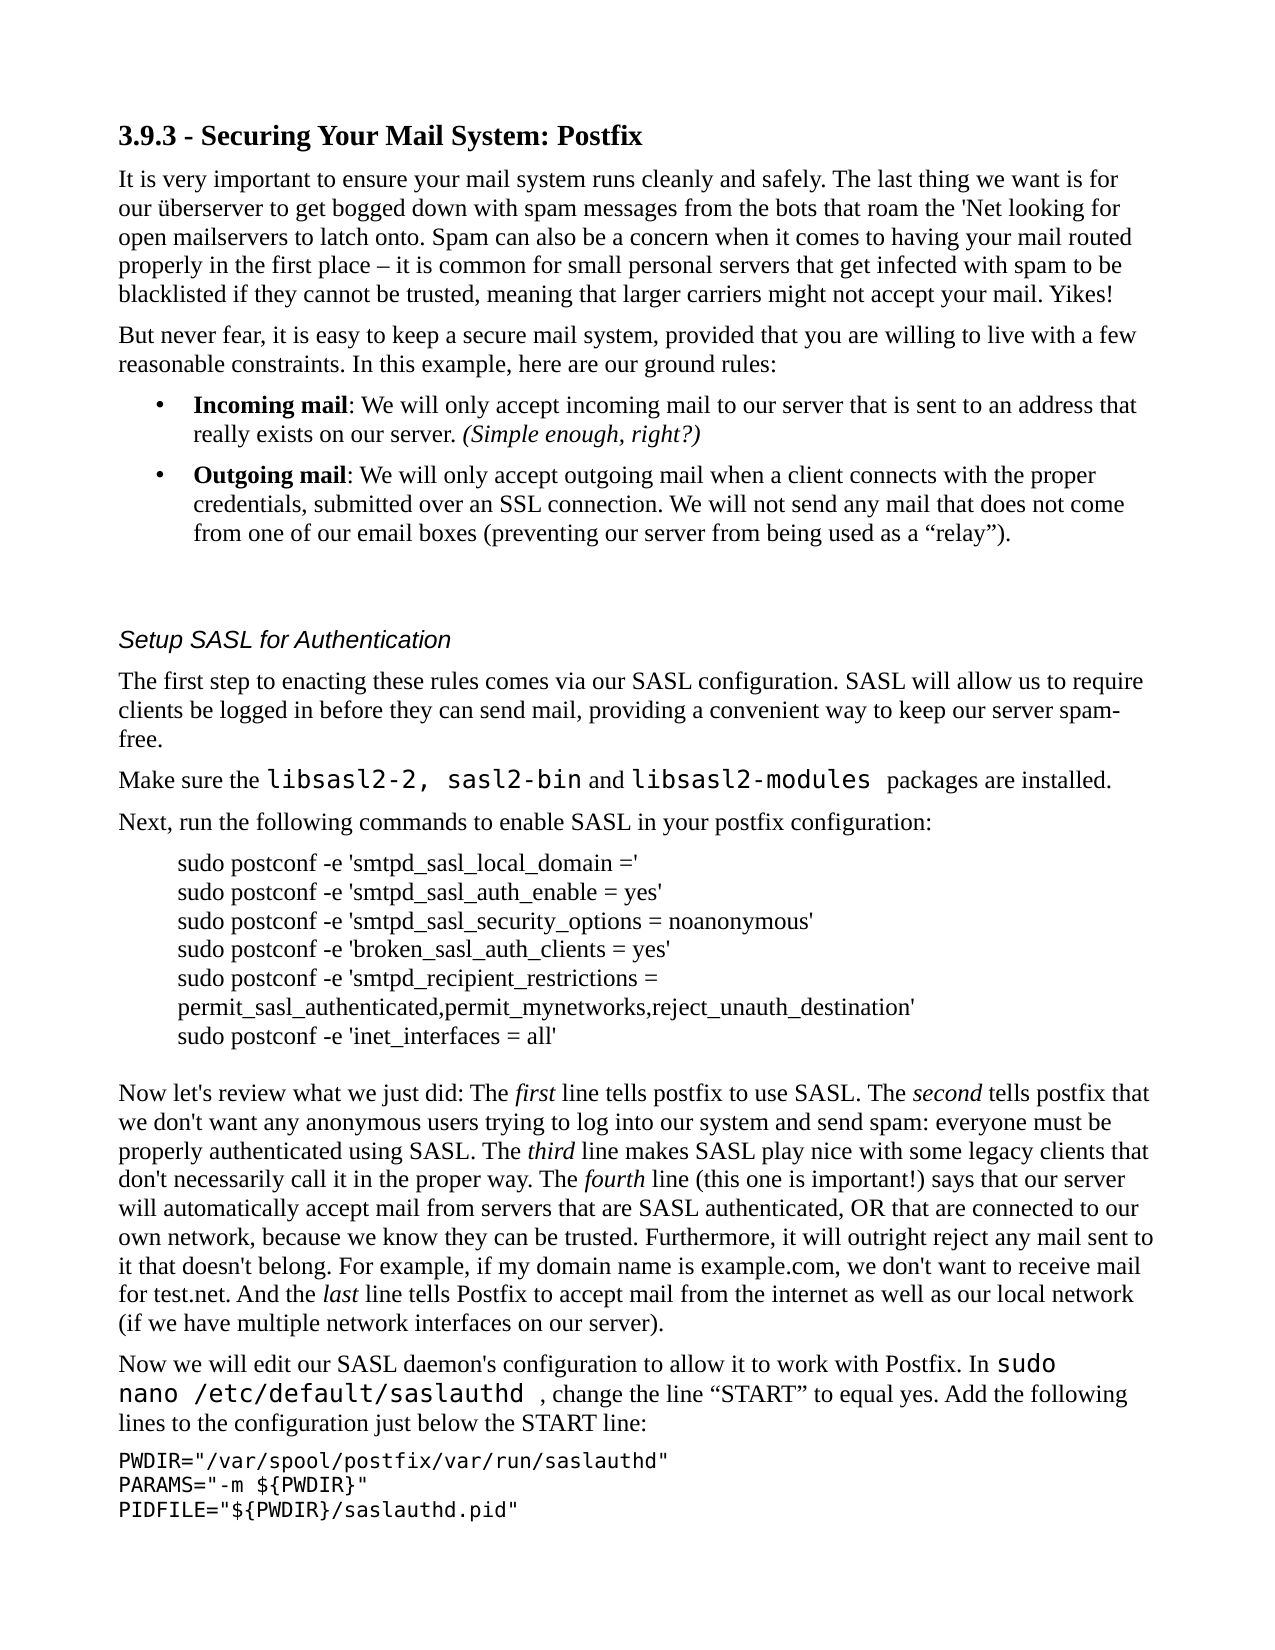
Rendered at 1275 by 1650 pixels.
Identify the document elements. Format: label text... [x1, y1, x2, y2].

text Now let's review what we just did: The first line tells postfix to use SASL. The second tells postfix that we don't want any anonymous users trying to log into our system and send spam: everyone must be properly authenticated using SASL. The third line makes SASL play nice with some legacy clients that don't necessarily call it in the proper way. The fourth line (this one is important!) says that our server will automatically accept mail from servers that are SASL authenticated, OR that are connected to our own network, because we know they can be trusted. Furthermore, it will outright reject any mail sent to it that doesn't belong. For example, if my domain name is example.com, we don't want to receive mail for test.net. And the last line tells Postfix to accept mail from the internet as well as our local network (if we have multiple network interfaces on our server). [118, 1078, 1157, 1337]
text PARAMS="-m ${PWDIR}" [118, 1473, 1157, 1498]
text But never fear, it is easy to keep a secure mail system, provided that you are willing to live with a few reasonable constraints. In this example, here are our ground rules: [118, 320, 1157, 378]
text Make sure the libsasl2-2, sasl2-bin and libsasl2-modules packages are installed. [118, 765, 1157, 794]
text Next, run the following commands to enable SASL in your postfix configuration: [118, 807, 1157, 836]
subtitle Setup SASL for Authentication [118, 625, 1157, 654]
subtitle 3.9.3 - Securing Your Mail System: Postfix [118, 118, 1157, 152]
list Outgoing mail: We will only accept outgoing mail when a client connects with the proper credentials, submitted over an SSL connection. We will not send any mail that does not come from one of our email boxes (preventing our server from being used as a “relay”). [156, 460, 1157, 547]
list Incoming mail: We will only accept incoming mail to our server that is sent to an address that really exists on our server. (Simple enough, right?) [156, 390, 1157, 448]
text sudo postconf -e 'smtpd_sasl_local_domain =' [177, 848, 1098, 877]
text sudo postconf -e 'smtpd_sasl_auth_enable = yes' sudo postconf -e 'smtpd_sasl_security_options = noanonymous' sudo postconf -e 'broken_sasl_auth_clients = yes' sudo postconf -e 'smtpd_recipient_restrictions = permit_sasl_authenticated,permit_mynetworks,reject_unauth_destination' sudo postconf -e 'inet_interfaces = all' [177, 877, 1098, 1049]
text It is very important to ensure your mail system runs cleanly and safely. The last thing we want is for our überserver to get bogged down with spam messages from the bots that roam the 'Net looking for open mailservers to latch onto. Spam can also be a concern when it comes to having your mail routed properly in the first place – it is common for small personal servers that get infected with spam to be blacklisted if they cannot be trusted, meaning that larger carriers might not accept your mail. Yikes! [118, 164, 1157, 308]
text PWDIR="/var/spool/postfix/var/run/saslauthd" [118, 1449, 1157, 1473]
text The first step to enacting these rules comes via our SASL configuration. SASL will allow us to require clients be logged in before they can send mail, providing a convenient way to keep our server spam-free. [118, 666, 1157, 753]
text Now we will edit our SASL daemon's configuration to allow it to work with Postfix. In sudo nano /etc/default/saslauthd , change the line “START” to equal yes. Add the following lines to the configuration just below the START line: [118, 1349, 1157, 1437]
text PIDFILE="${PWDIR}/saslauthd.pid" [118, 1498, 1157, 1522]
